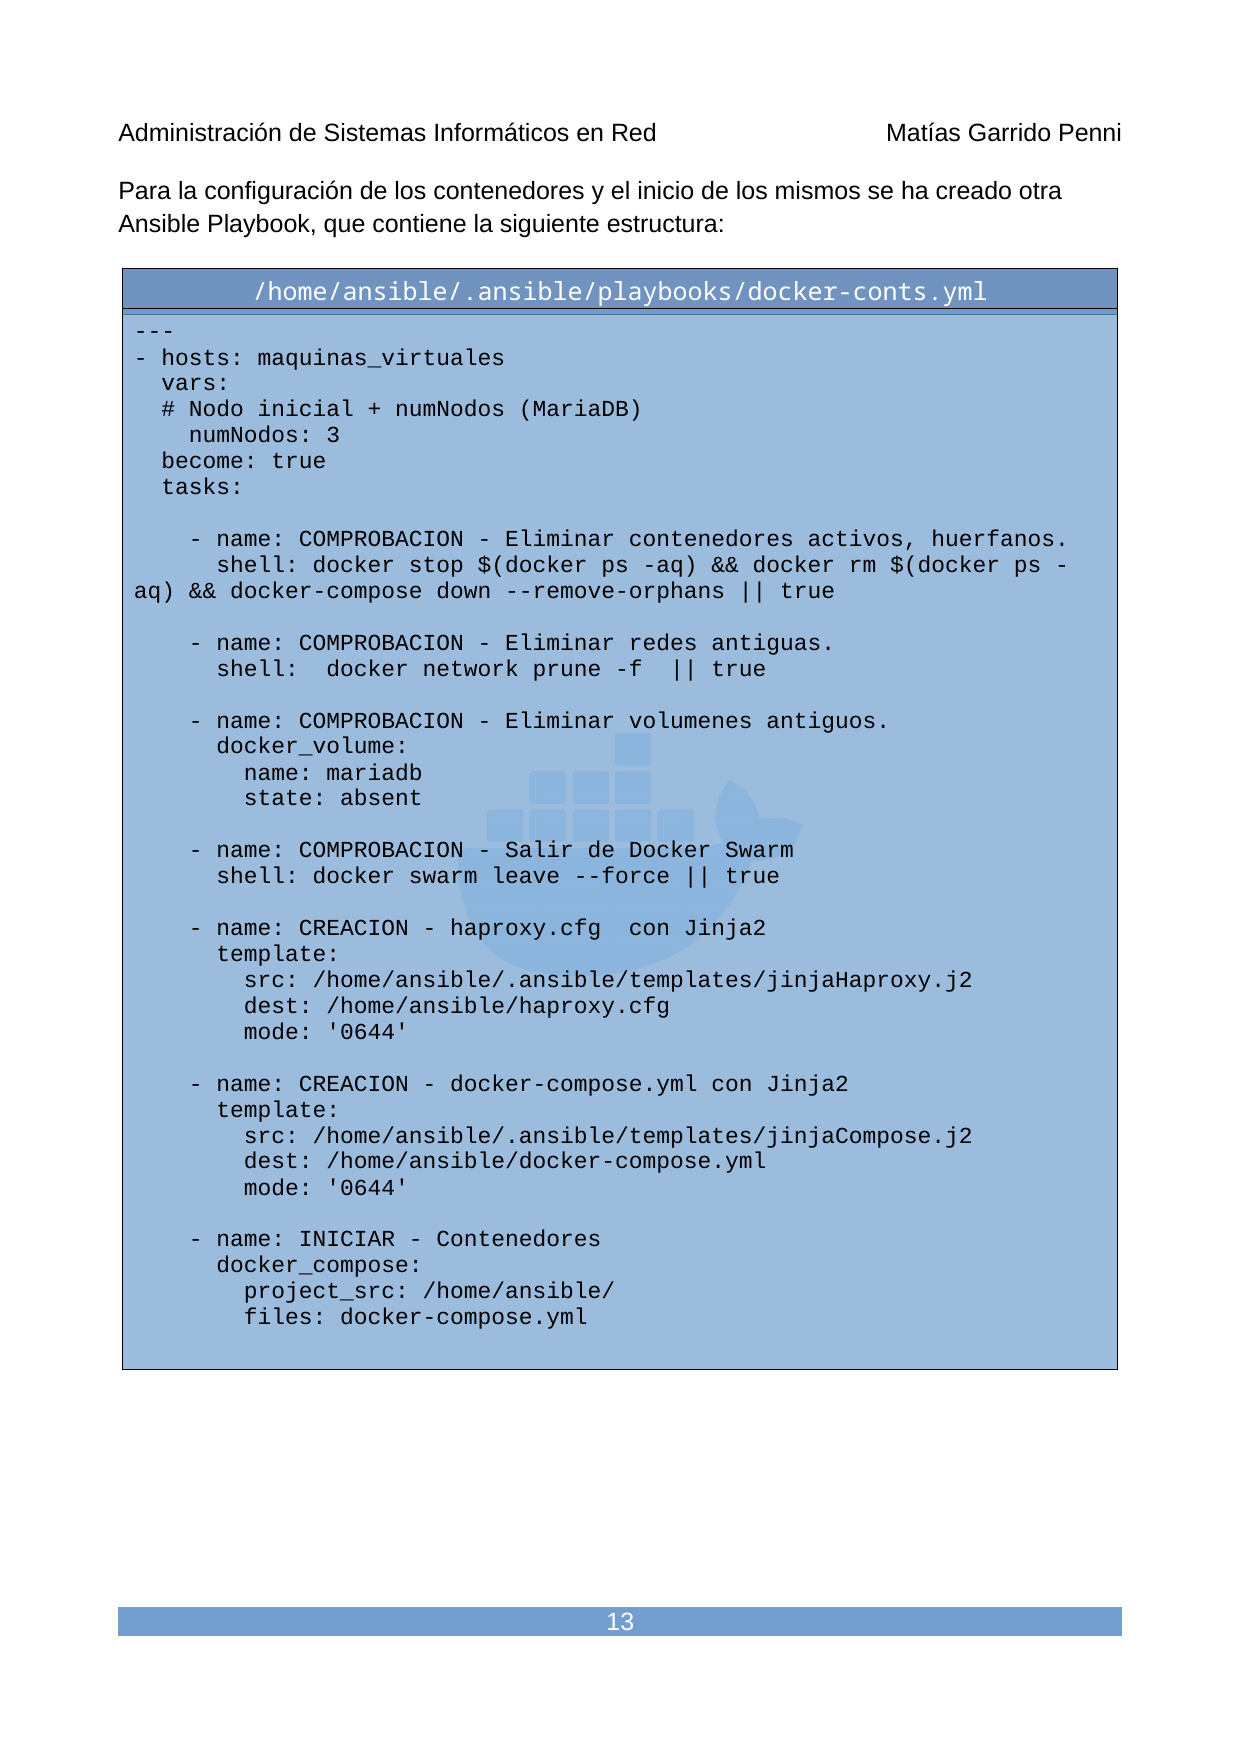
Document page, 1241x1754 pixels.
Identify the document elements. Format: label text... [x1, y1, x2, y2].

text Para la configuración de los contenedores y el inicio de los mismos se ha creado otra Ansible Playbook, que contiene la siguiente estructura: [118, 176, 1122, 238]
